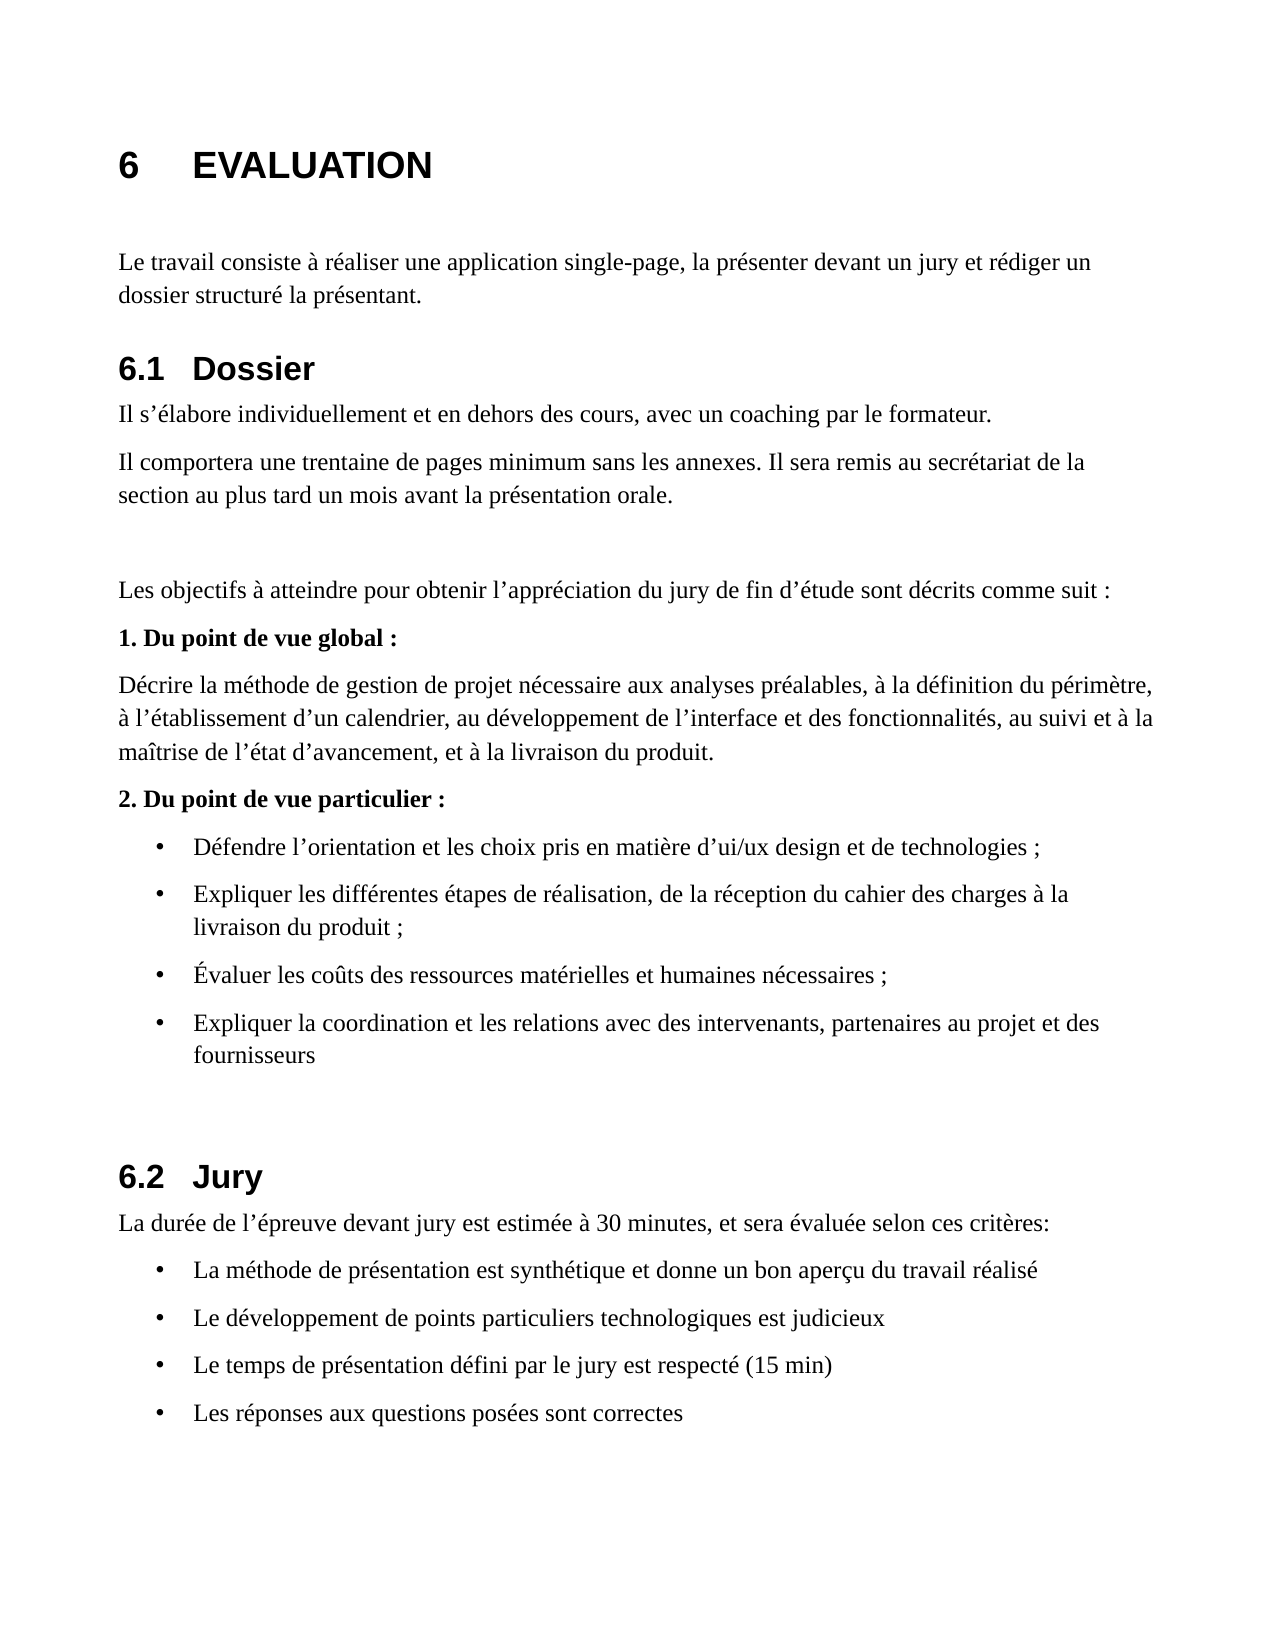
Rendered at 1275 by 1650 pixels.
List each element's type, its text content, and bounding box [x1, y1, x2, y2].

list Expliquer les différentes étapes de réalisation, de la réception du cahier des charges à la livraison du produit ; [156, 879, 1157, 941]
subtitle EVALUATION [118, 143, 1157, 187]
text Il s’élabore individuellement et en dehors des cours, avec un coaching par le formateur. [118, 399, 1157, 428]
list Les réponses aux questions posées sont correctes [156, 1398, 1157, 1427]
text 1. Du point de vue global : [118, 623, 1157, 652]
list Évaluer les coûts des ressources matérielles et humaines nécessaires ; [156, 960, 1157, 989]
list Le temps de présentation défini par le jury est respecté (15 min) [156, 1351, 1157, 1379]
list Le développement de points particuliers technologiques est judicieux [156, 1303, 1157, 1332]
list La méthode de présentation est synthétique et donne un bon aperçu du travail réalisé [156, 1255, 1157, 1284]
text 2. Du point de vue particulier : [118, 784, 1157, 813]
text Il comportera une trentaine de pages minimum sans les annexes. Il sera remis au secrétariat de la section au plus tard un mois avant la présentation orale. [118, 447, 1157, 509]
text Les objectifs à atteindre pour obtenir l’appréciation du jury de fin d’étude sont décrits comme suit : [118, 575, 1157, 604]
subtitle Jury [118, 1157, 1157, 1195]
list Expliquer la coordination et les relations avec des intervenants, partenaires au projet et des fournisseurs [156, 1008, 1157, 1069]
subtitle Dossier [118, 348, 1157, 387]
text La durée de l’épreuve devant jury est estimée à 30 minutes, et sera évaluée selon ces critères: [118, 1208, 1157, 1237]
list Défendre l’orientation et les choix pris en matière d’ui/ux design et de technologies ; [156, 832, 1157, 861]
text Le travail consiste à réaliser une application single-page, la présenter devant un jury et rédiger un dossier structuré la présentant. [118, 247, 1157, 309]
text Décrire la méthode de gestion de projet nécessaire aux analyses préalables, à la définition du périmètre, à l’établissement d’un calendrier, au développement de l’interface et des fonctionnalités, au suivi et à la maîtrise de l’état d’avancement, et à la livraison du produit. [118, 671, 1157, 765]
